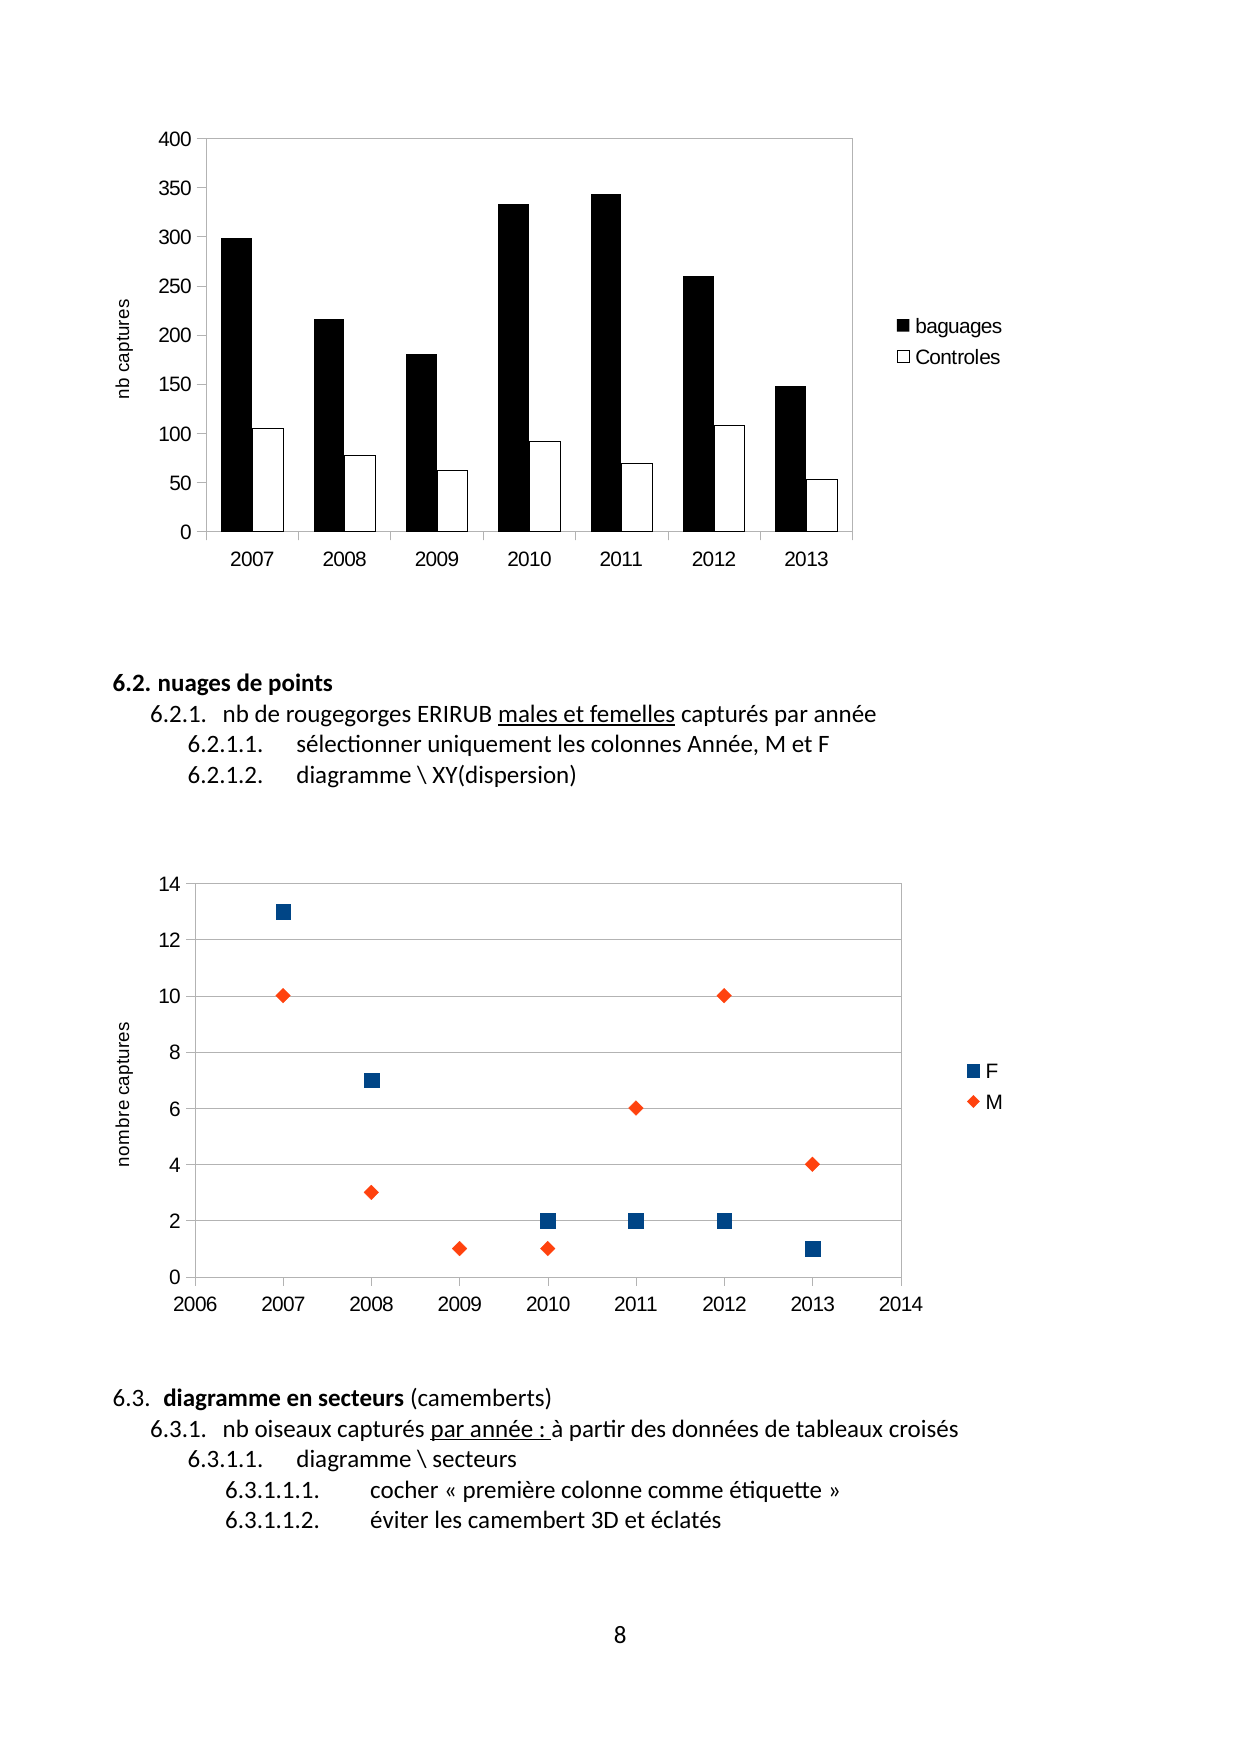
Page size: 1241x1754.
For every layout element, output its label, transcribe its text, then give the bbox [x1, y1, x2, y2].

list éviter les camembert 3D et éclatés [225, 1504, 1165, 1535]
list diagramme \ XY(dispersion) [187, 759, 1165, 790]
list nb de rougegorges ERIRUB males et femelles capturés par année [150, 698, 1165, 729]
list sélectionner uniquement les colonnes Année, M et F [187, 729, 1165, 759]
list nuages de points [112, 668, 1165, 698]
list diagramme \ secteurs [187, 1443, 1165, 1474]
list cocher « première colonne comme étiquette » [225, 1474, 1165, 1504]
list diagramme en secteurs (camemberts) [112, 1382, 1165, 1413]
list nb oiseaux capturés par année : à partir des données de tableaux croisés [150, 1413, 1165, 1443]
